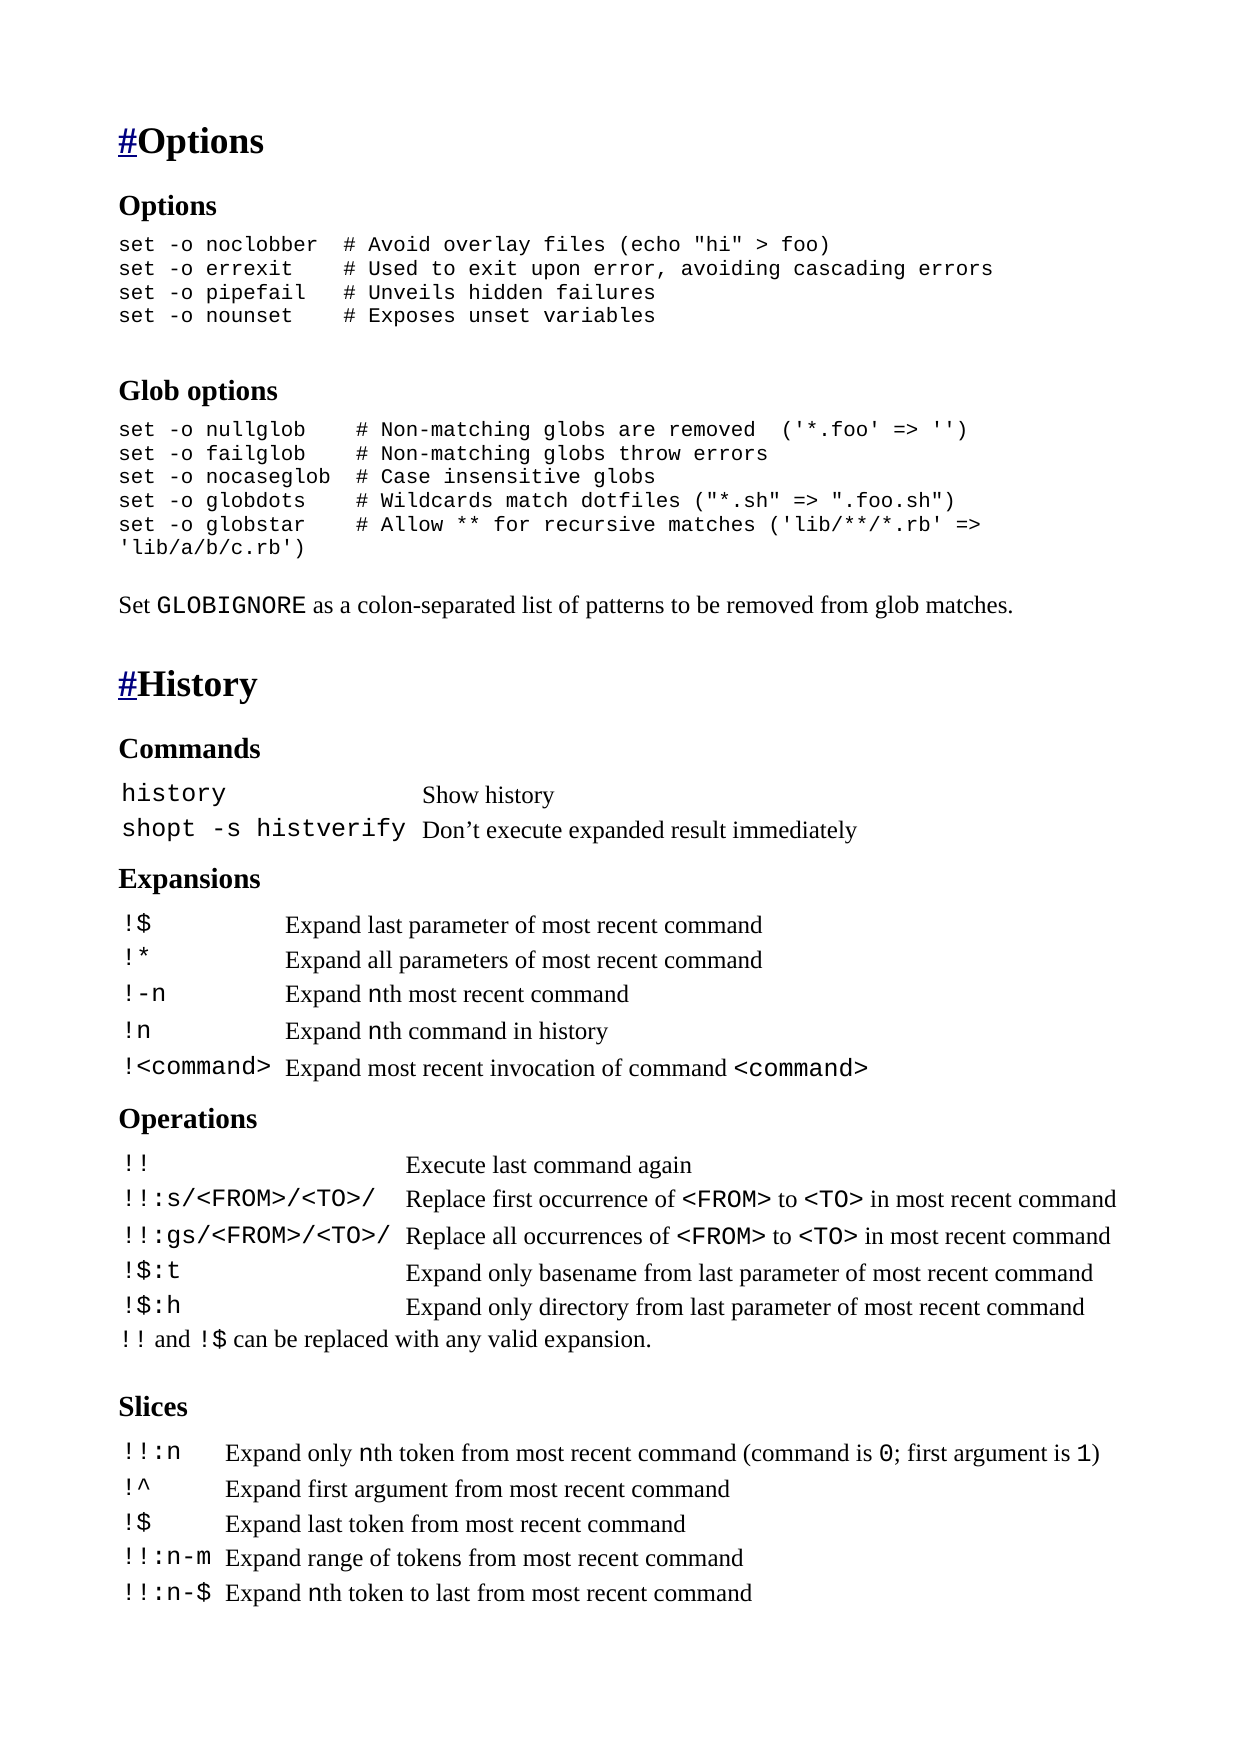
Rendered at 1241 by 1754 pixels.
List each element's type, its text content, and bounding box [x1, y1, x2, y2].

table_header !$ [118, 907, 282, 942]
table_header Expand last parameter of most recent command [282, 907, 881, 942]
table_header history [118, 778, 419, 812]
table_cell Replace first occurrence of <FROM> to <TO> in most recent command [403, 1182, 1122, 1218]
table_cell Expand nth command in history [282, 1013, 881, 1050]
table_cell Expand nth most recent command [282, 976, 881, 1013]
subtitle Commands [118, 731, 1122, 765]
table_cell !!:s/<FROM>/<TO>/ [118, 1182, 402, 1218]
text set -o globstar # Allow ** for recursive matches ('lib/**/*.rb' => 'lib/a/b/c.rb') [118, 514, 1122, 561]
subtitle Glob options [118, 373, 1122, 407]
text set -o pipefail # Unveils hidden failures [118, 282, 1122, 305]
table_cell !^ [118, 1471, 222, 1506]
table_cell Expand range of tokens from most recent command [222, 1541, 1108, 1575]
text Set GLOBIGNORE as a colon-separated list of patterns to be removed from glob matches. [118, 590, 1122, 621]
table_cell !!:gs/<FROM>/<TO>/ [118, 1218, 402, 1255]
table_cell !n [118, 1013, 282, 1050]
subtitle Slices [118, 1389, 1122, 1422]
table_cell !!:n-m [118, 1541, 222, 1575]
table_cell !!:n-$ [118, 1575, 222, 1612]
table_cell Expand first argument from most recent command [222, 1471, 1108, 1506]
table_header Execute last command again [403, 1147, 1122, 1182]
subtitle Expansions [118, 861, 1122, 895]
text set -o nounset # Exposes unset variables [118, 305, 1122, 329]
text set -o errexit # Used to exit upon error, avoiding cascading errors [118, 258, 1122, 282]
table_cell shopt -s histverify [118, 812, 419, 847]
table_cell !$:t [118, 1255, 402, 1289]
text set -o noclobber # Avoid overlay files (echo "hi" > foo) [118, 234, 1122, 258]
text set -o failglob # Non-matching globs throw errors [118, 443, 1122, 466]
subtitle #Options [118, 118, 1122, 161]
table_header Show history [419, 778, 868, 812]
subtitle #History [118, 661, 1122, 704]
table_cell Expand most recent invocation of command <command> [282, 1050, 881, 1086]
table_cell Expand nth token to last from most recent command [222, 1575, 1108, 1612]
text set -o nocaseglob # Case insensitive globs [118, 466, 1122, 490]
table_cell !<command> [118, 1050, 282, 1086]
table_header !!:n [118, 1435, 222, 1471]
table_cell Don’t execute expanded result immediately [419, 812, 868, 847]
table_cell Replace all occurrences of <FROM> to <TO> in most recent command [403, 1218, 1122, 1255]
table_cell Expand last token from most recent command [222, 1506, 1108, 1541]
table_cell !* [118, 942, 282, 976]
table_header !! [118, 1147, 402, 1182]
table_cell Expand only basename from last parameter of most recent command [403, 1255, 1122, 1289]
table_cell !$:h [118, 1290, 402, 1324]
table_cell !-n [118, 976, 282, 1013]
subtitle Operations [118, 1101, 1122, 1134]
text set -o globdots # Wildcards match dotfiles ("*.sh" => ".foo.sh") [118, 490, 1122, 514]
subtitle Options [118, 188, 1122, 222]
table_header Expand only nth token from most recent command (command is 0; first argument is 1) [222, 1435, 1108, 1471]
table_cell !$ [118, 1506, 222, 1541]
table_cell Expand all parameters of most recent command [282, 942, 881, 976]
text !! and !$ can be replaced with any valid expansion. [118, 1324, 1122, 1355]
text set -o nullglob # Non-matching globs are removed ('*.foo' => '') [118, 419, 1122, 443]
table_cell Expand only directory from last parameter of most recent command [403, 1290, 1122, 1324]
